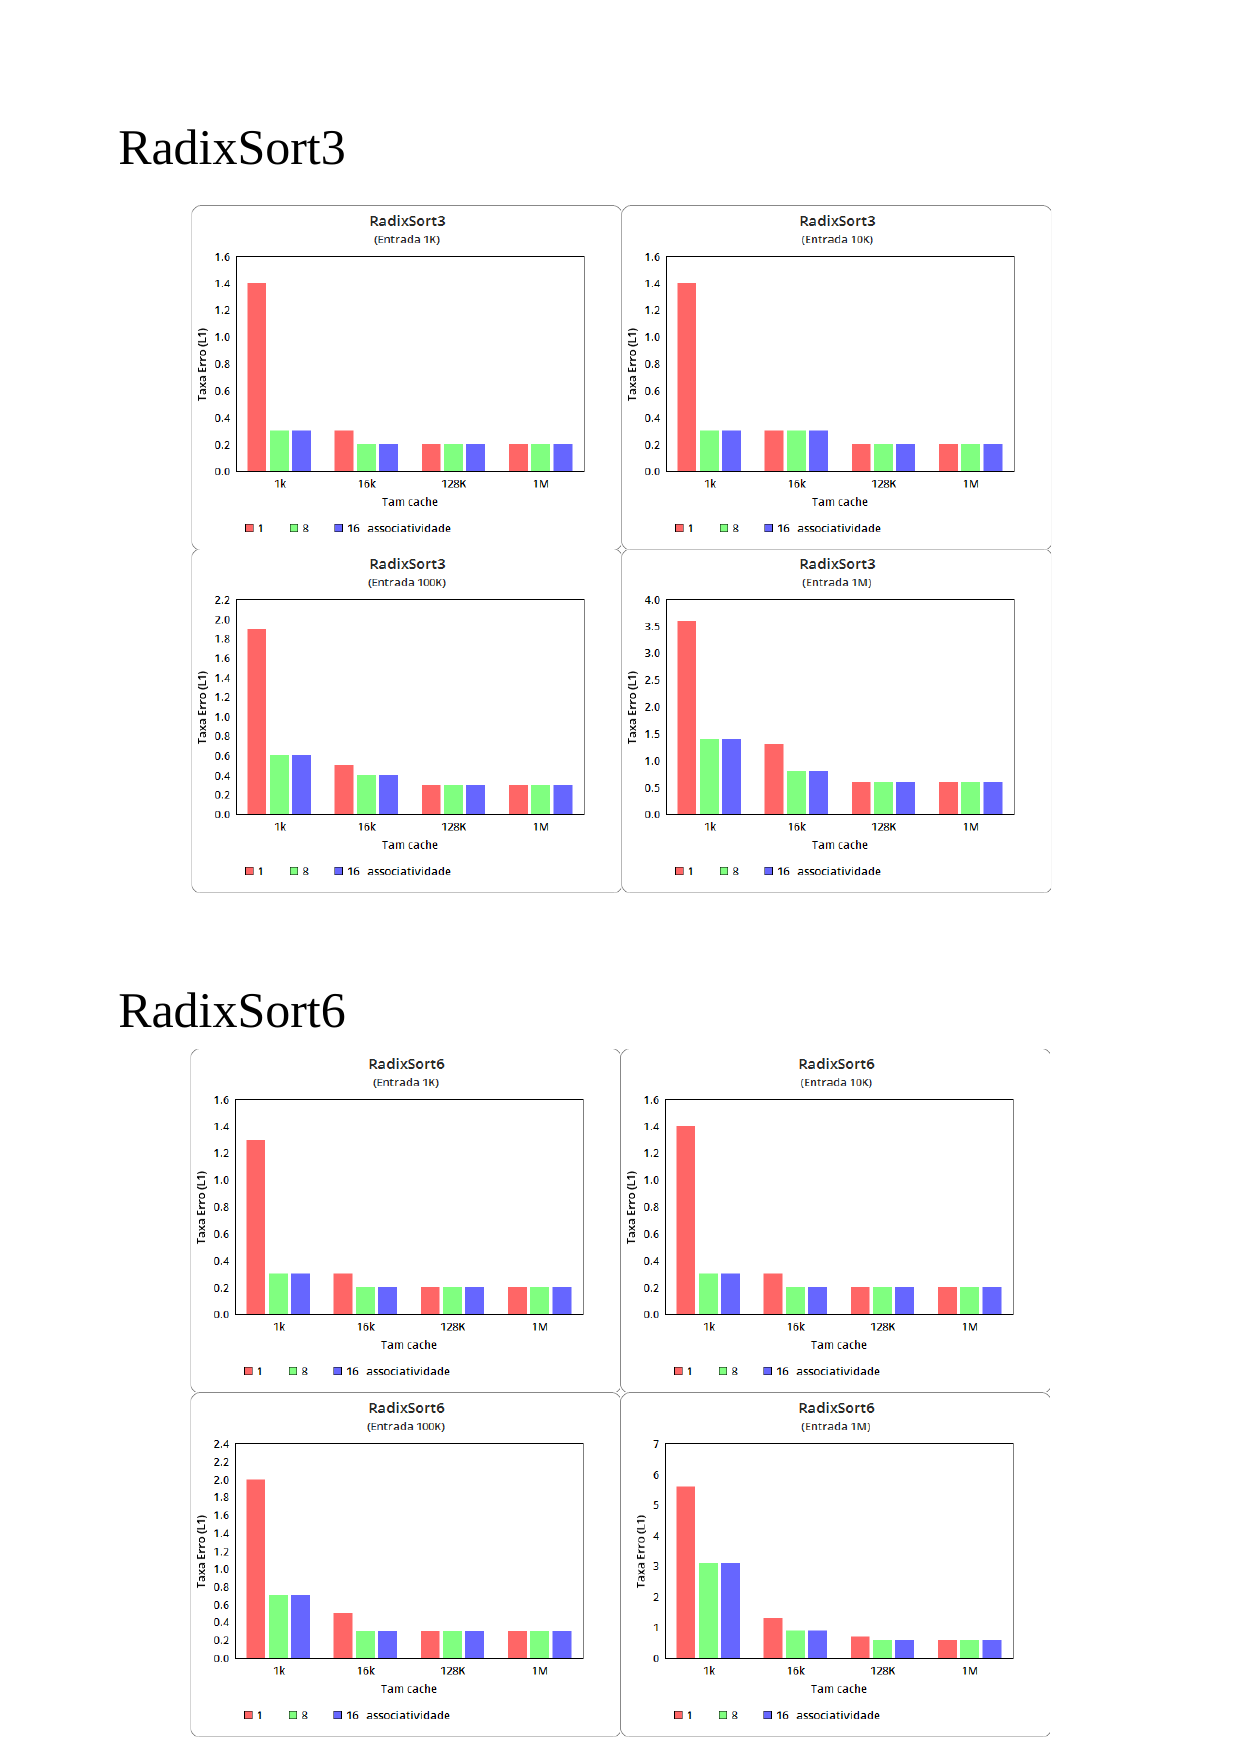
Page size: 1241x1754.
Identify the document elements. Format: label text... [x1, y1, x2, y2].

picture [191, 205, 1052, 893]
text RadixSort3 [118, 118, 1122, 176]
picture [190, 1049, 1050, 1737]
text RadixSort6 [118, 981, 1122, 1038]
